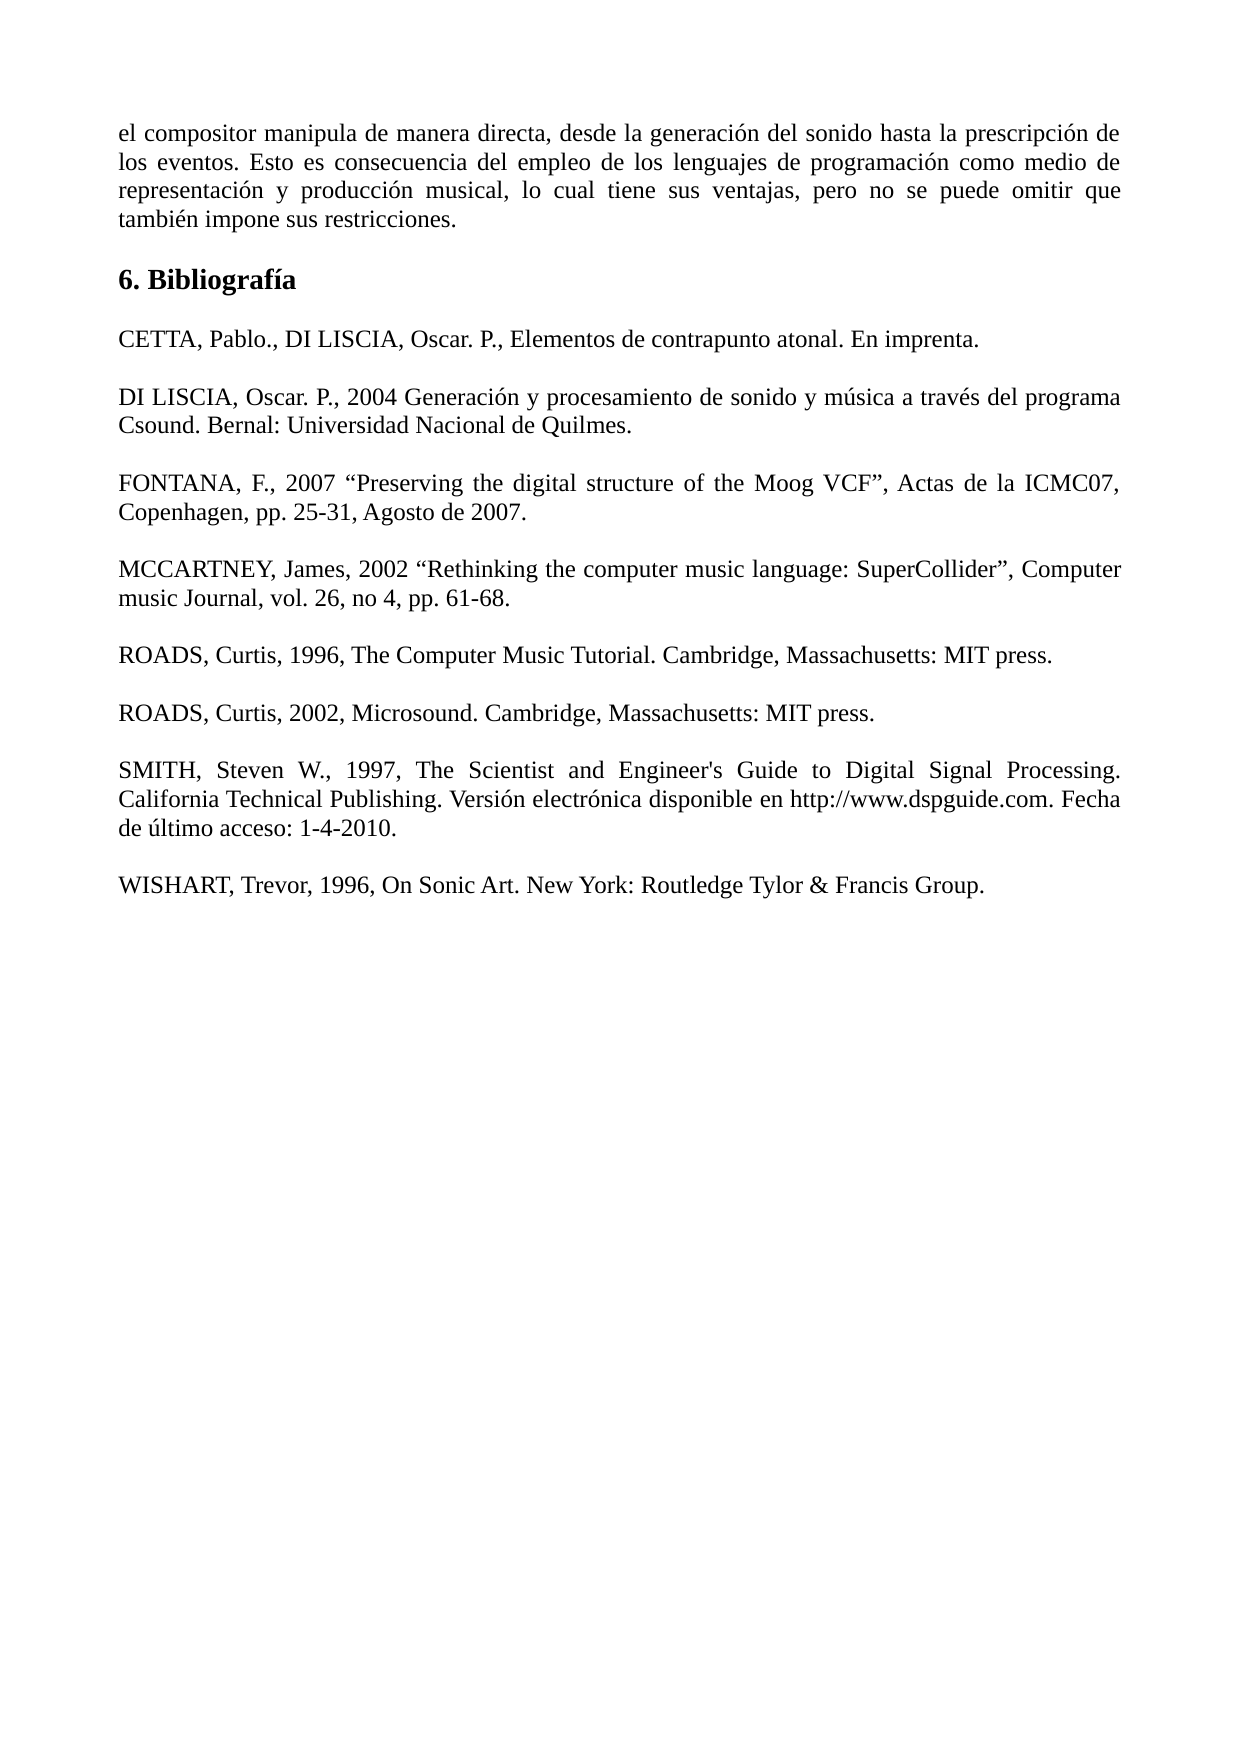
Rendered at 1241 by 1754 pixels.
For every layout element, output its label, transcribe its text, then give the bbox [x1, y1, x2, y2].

text FONTANA, F., 2007 “Preserving the digital structure of the Moog VCF”, Actas de la ICMC07, Copenhagen, pp. 25-31, Agosto de 2007. [118, 468, 1122, 525]
text SMITH, Steven W., 1997, The Scientist and Engineer's Guide to Digital Signal Processing. California Technical Publishing. Versión electrónica disponible en http://www.dspguide.com. Fecha de último acceso: 1-4-2010. [118, 755, 1122, 842]
text CETTA, Pablo., DI LISCIA, Oscar. P., Elementos de contrapunto atonal. En imprenta. [118, 324, 1122, 353]
text WISHART, Trevor, 1996, On Sonic Art. New York: Routledge Tylor & Francis Group. [118, 870, 1122, 899]
text ROADS, Curtis, 2002, Microsound. Cambridge, Massachusetts: MIT press. [118, 698, 1122, 727]
text ROADS, Curtis, 1996, The Computer Music Tutorial. Cambridge, Massachusetts: MIT press. [118, 640, 1122, 669]
text DI LISCIA, Oscar. P., 2004 Generación y procesamiento de sonido y música a través del programa Csound. Bernal: Universidad Nacional de Quilmes. [118, 382, 1122, 439]
text el compositor manipula de manera directa, desde la generación del sonido hasta la prescripción de los eventos. Esto es consecuencia del empleo de los lenguajes de programación como medio de representación y producción musical, lo cual tiene sus ventajas, pero no se puede omitir que también impone sus restricciones. [118, 118, 1122, 233]
text 6. Bibliografía [118, 262, 1122, 295]
text MCCARTNEY, James, 2002 “Rethinking the computer music language: SuperCollider”, Computer music Journal, vol. 26, no 4, pp. 61-68. [118, 554, 1122, 612]
